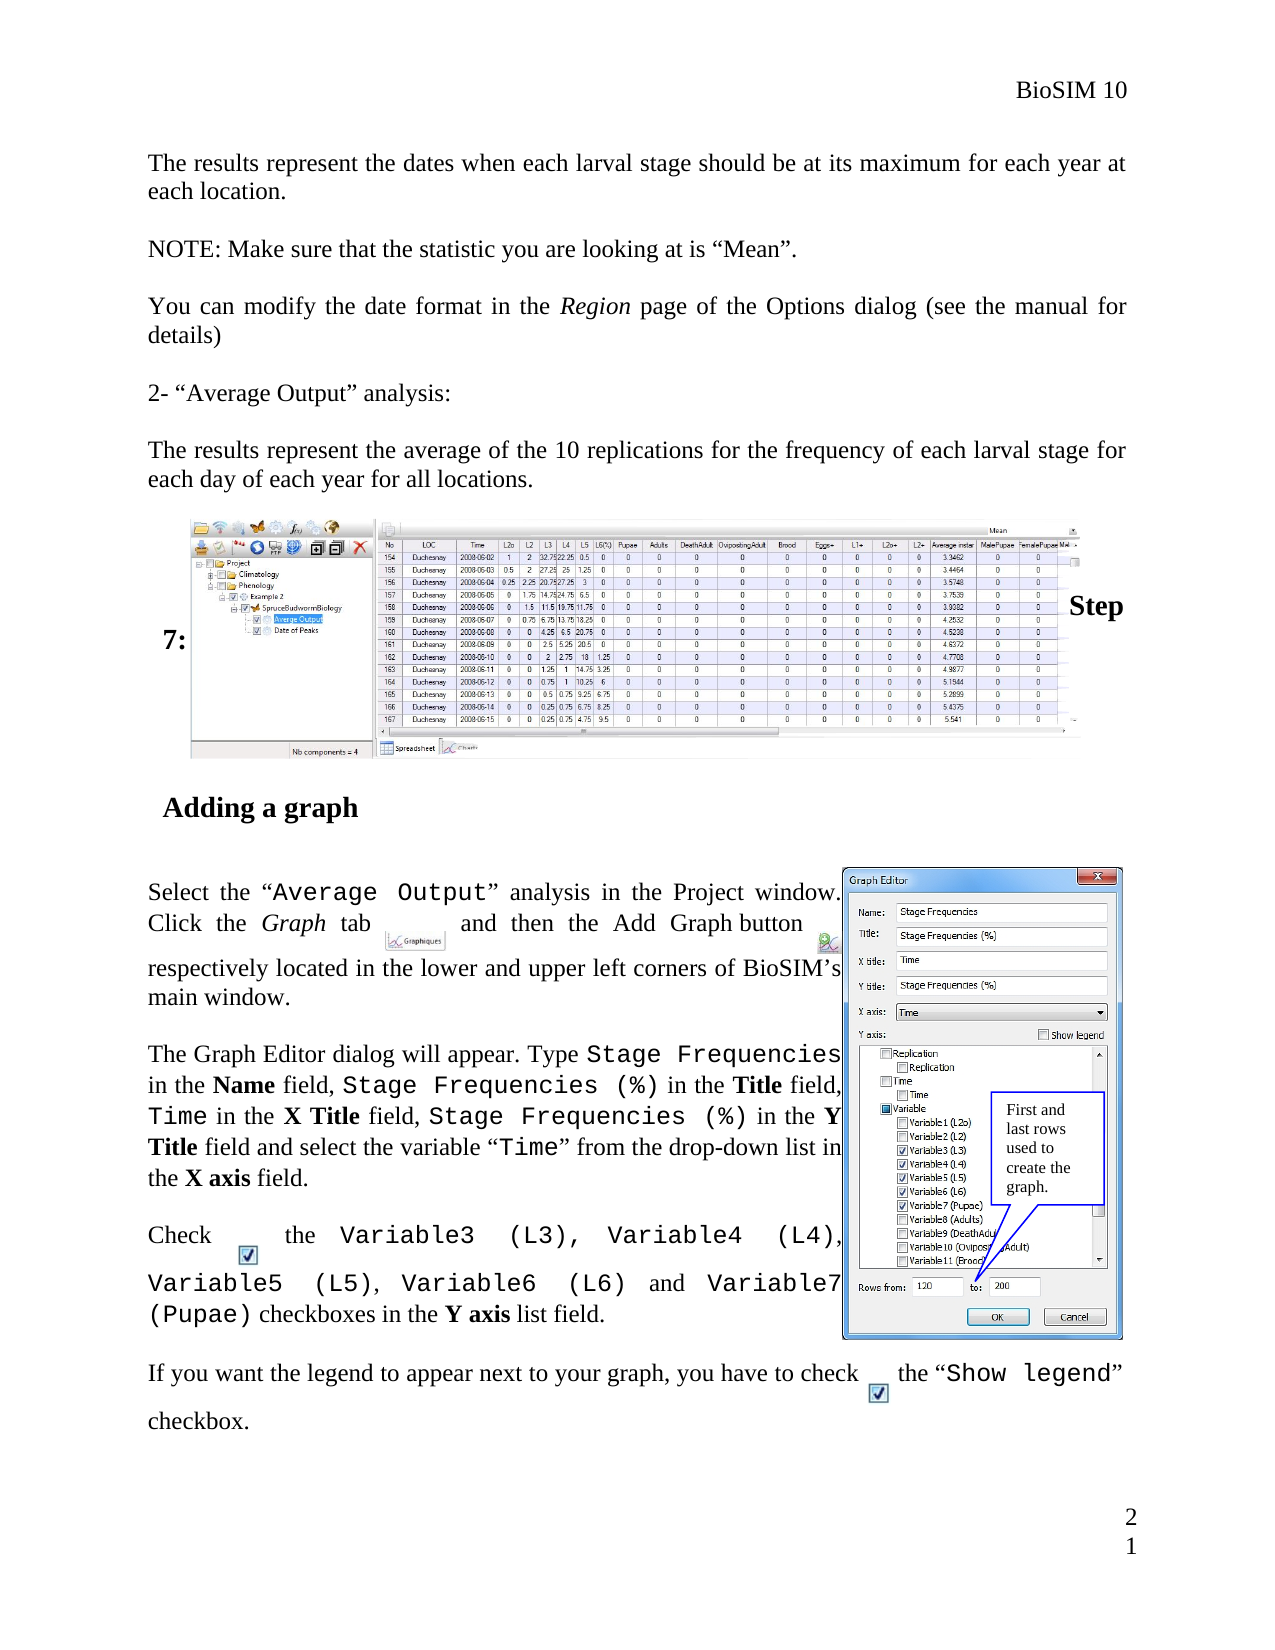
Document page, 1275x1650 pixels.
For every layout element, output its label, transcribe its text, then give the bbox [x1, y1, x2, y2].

text The results represent the average of the 10 replications for the frequency of each larval stage for each day of each year for all locations. [148, 435, 1127, 493]
text The Graph Editor dialog will appear. Type Stage Frequencies in the Name field, Stage Frequencies (%) in the Title field, Time in the X Title field, Stage Frequencies (%) in the Y Title field and select the variable “Time” from the drop-down list in the X axis field. [148, 1039, 842, 1191]
text Select the “Average Output” analysis in the Project window. Click the Graph tab and then the Add Graph button respectively located in the lower and upper left corners of BioSIM’s main window. [148, 877, 842, 1011]
text NOTE: Make sure that the statistic you are looking at is “Mean”. [148, 234, 1127, 263]
text 2- “Average Output” analysis: [148, 378, 1127, 406]
text The results represent the dates when each larval stage should be at its maximum for each year at each location. [148, 148, 1127, 205]
subtitle Step 7: Adding a graph [162, 521, 1127, 823]
text If you want the legend to appear next to your graph, you have to check the “Show legend” checkbox. [148, 1358, 1123, 1434]
text You can modify the date format in the Region page of the Options dialog (see the manual for details) [148, 291, 1127, 349]
text Check the Variable3 (L3), Variable4 (L4), Variable5 (L5), Variable6 (L6) and Variable7 (Pupae) checkboxes in the Y axis list field. [148, 1220, 842, 1329]
